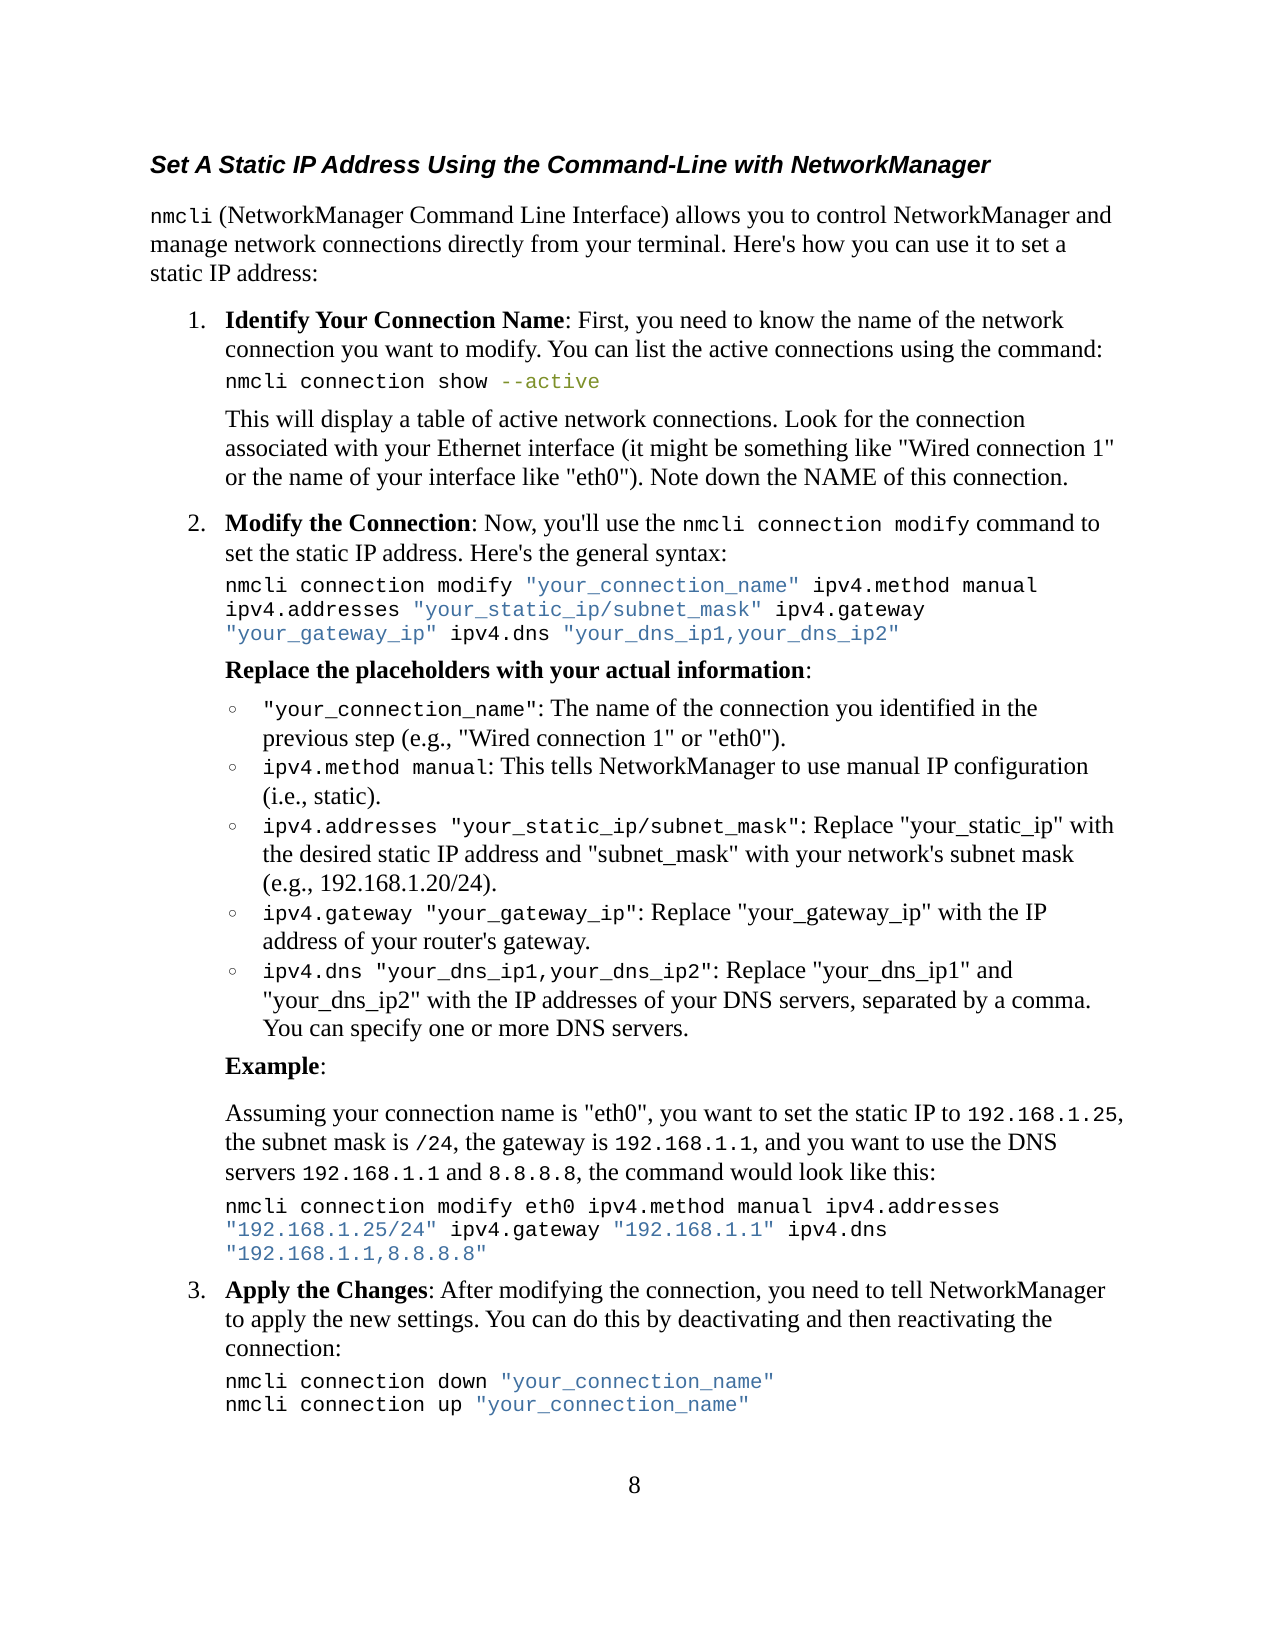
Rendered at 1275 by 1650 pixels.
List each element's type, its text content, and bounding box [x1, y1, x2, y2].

list "your_connection_name": The name of the connection you identified in the previous step (e.g., "Wired connection 1" or "eth0"). [225, 693, 1125, 751]
list Replace the placeholders with your actual information: [187, 655, 1125, 684]
list ipv4.method manual: This tells NetworkManager to use manual IP configuration (i.e., static). [225, 751, 1125, 810]
list Apply the Changes: After modifying the connection, you need to tell NetworkManager to apply the new settings. You can do this by deactivating and then reactivating the connection: [187, 1276, 1125, 1362]
subtitle Set A Static IP Address Using the Command-Line with NetworkManager [150, 150, 1125, 178]
list Example: [187, 1051, 1125, 1080]
list nmcli connection modify eth0 ipv4.method manual ipv4.addresses "192.168.1.25/24" ipv4.gateway "192.168.1.1" ipv4.dns "192.168.1.1,8.8.8.8" [187, 1196, 1125, 1267]
list ipv4.addresses "your_static_ip/subnet_mask": Replace "your_static_ip" with the desired static IP address and "subnet_mask" with your network's subnet mask (e.g., 192.168.1.20/24). [225, 810, 1125, 897]
text nmcli (NetworkManager Command Line Interface) allows you to control NetworkManager and manage network connections directly from your terminal. Here's how you can use it to set a static IP address: [150, 200, 1125, 287]
list Identify Your Connection Name: First, you need to know the name of the network connection you want to modify. You can list the active connections using the command: [187, 305, 1125, 362]
list nmcli connection modify "your_connection_name" ipv4.method manual ipv4.addresses "your_static_ip/subnet_mask" ipv4.gateway "your_gateway_ip" ipv4.dns "your_dns_ip1,your_dns_ip2" [187, 576, 1125, 646]
list This will display a table of active network connections. Look for the connection associated with your Ethernet interface (it might be something like "Wired connection 1" or the name of your interface like "eth0"). Note down the NAME of this connection. [187, 404, 1125, 490]
list ipv4.dns "your_dns_ip1,your_dns_ip2": Replace "your_dns_ip1" and "your_dns_ip2" with the IP addresses of your DNS servers, separated by a comma. You can specify one or more DNS servers. [225, 955, 1125, 1042]
list ipv4.gateway "your_gateway_ip": Replace "your_gateway_ip" with the IP address of your router's gateway. [225, 897, 1125, 955]
list nmcli connection show --active [187, 371, 1125, 395]
list nmcli connection down "your_connection_name" [187, 1371, 1125, 1394]
list nmcli connection up "your_connection_name" [187, 1394, 1125, 1418]
list Modify the Connection: Now, you'll use the nmcli connection modify command to set the static IP address. Here's the general syntax: [187, 508, 1125, 567]
list Assuming your connection name is "eth0", you want to set the static IP to 192.168.1.25, the subnet mask is /24, the gateway is 192.168.1.1, and you want to use the DNS servers 192.168.1.1 and 8.8.8.8, the command would look like this: [187, 1098, 1125, 1187]
